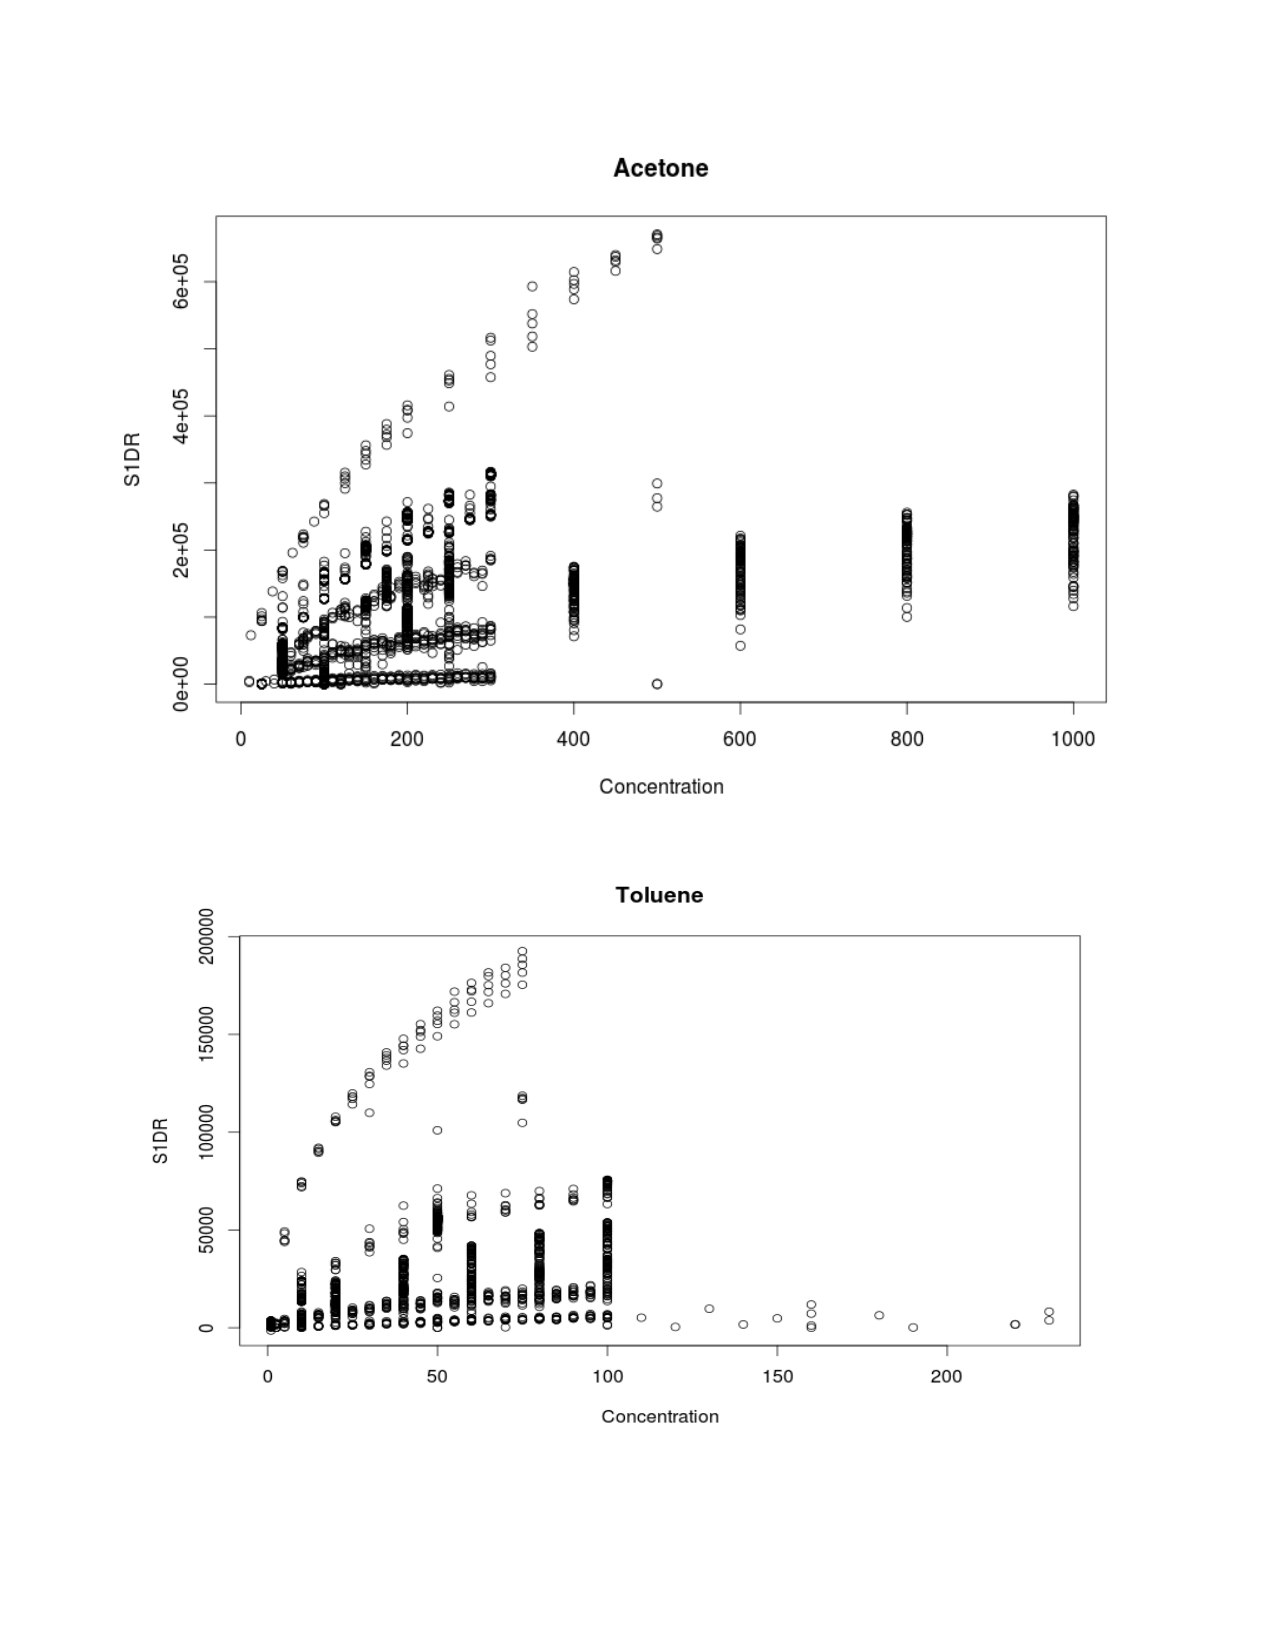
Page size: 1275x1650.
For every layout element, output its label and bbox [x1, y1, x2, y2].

picture [118, 118, 1157, 825]
picture [147, 853, 1128, 1449]
